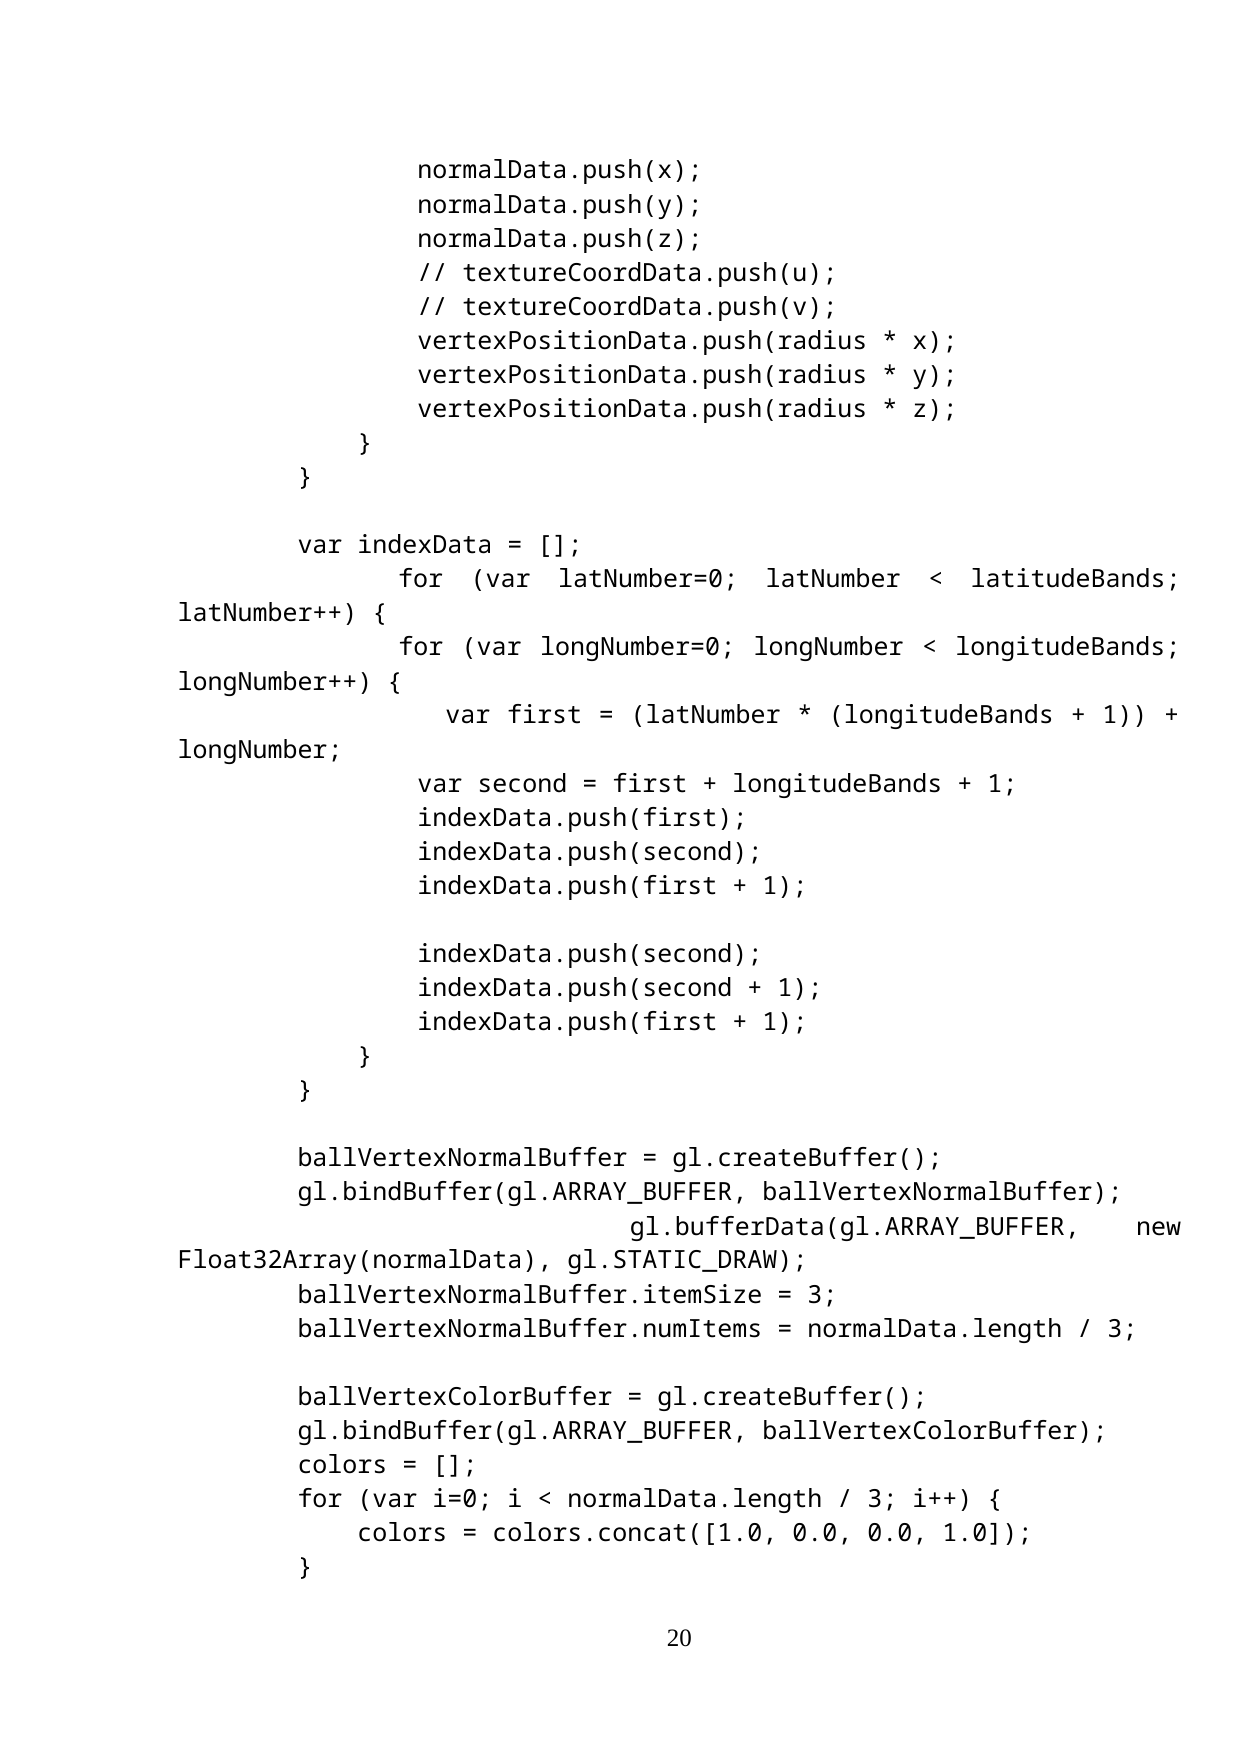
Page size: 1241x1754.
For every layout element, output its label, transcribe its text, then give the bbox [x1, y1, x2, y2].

text for (var longNumber=0; longNumber < longitudeBands; longNumber++) { [177, 629, 1181, 697]
text ballVertexNormalBuffer.itemSize = 3; [177, 1276, 1181, 1310]
text for (var i=0; i < normalData.length / 3; i++) { [177, 1481, 1181, 1515]
text indexData.push(second); [177, 833, 1181, 867]
text indexData.push(second); [177, 936, 1181, 970]
text ballVertexNormalBuffer.numItems = normalData.length / 3; [177, 1310, 1181, 1344]
text indexData.push(first + 1); [177, 1004, 1181, 1038]
text for (var latNumber=0; latNumber < latitudeBands; latNumber++) { [177, 561, 1181, 629]
text // textureCoordData.push(v); [177, 288, 1181, 322]
text normalData.push(x); [177, 152, 1181, 186]
text indexData.push(first + 1); [177, 867, 1181, 902]
text var first = (latNumber * (longitudeBands + 1)) + longNumber; [177, 697, 1181, 765]
text } [177, 425, 1181, 459]
text normalData.push(z); [177, 220, 1181, 254]
text ballVertexNormalBuffer = gl.createBuffer(); [177, 1140, 1181, 1174]
text // textureCoordData.push(u); [177, 254, 1181, 288]
text indexData.push(second + 1); [177, 970, 1181, 1004]
text gl.bindBuffer(gl.ARRAY_BUFFER, ballVertexColorBuffer); [177, 1412, 1181, 1447]
text ballVertexColorBuffer = gl.createBuffer(); [177, 1378, 1181, 1412]
text } [177, 459, 1181, 493]
text colors = colors.concat([1.0, 0.0, 0.0, 1.0]); [177, 1515, 1181, 1549]
text colors = []; [177, 1447, 1181, 1481]
text gl.bufferData(gl.ARRAY_BUFFER, new Float32Array(normalData), gl.STATIC_DRAW); [177, 1208, 1181, 1276]
text var second = first + longitudeBands + 1; [177, 765, 1181, 799]
text vertexPositionData.push(radius * z); [177, 391, 1181, 425]
text } [177, 1549, 1181, 1583]
text vertexPositionData.push(radius * y); [177, 357, 1181, 391]
text } [177, 1072, 1181, 1106]
text } [177, 1038, 1181, 1072]
text gl.bindBuffer(gl.ARRAY_BUFFER, ballVertexNormalBuffer); [177, 1174, 1181, 1208]
text var indexData = []; [177, 527, 1181, 561]
text normalData.push(y); [177, 186, 1181, 220]
text indexData.push(first); [177, 799, 1181, 833]
text vertexPositionData.push(radius * x); [177, 322, 1181, 357]
